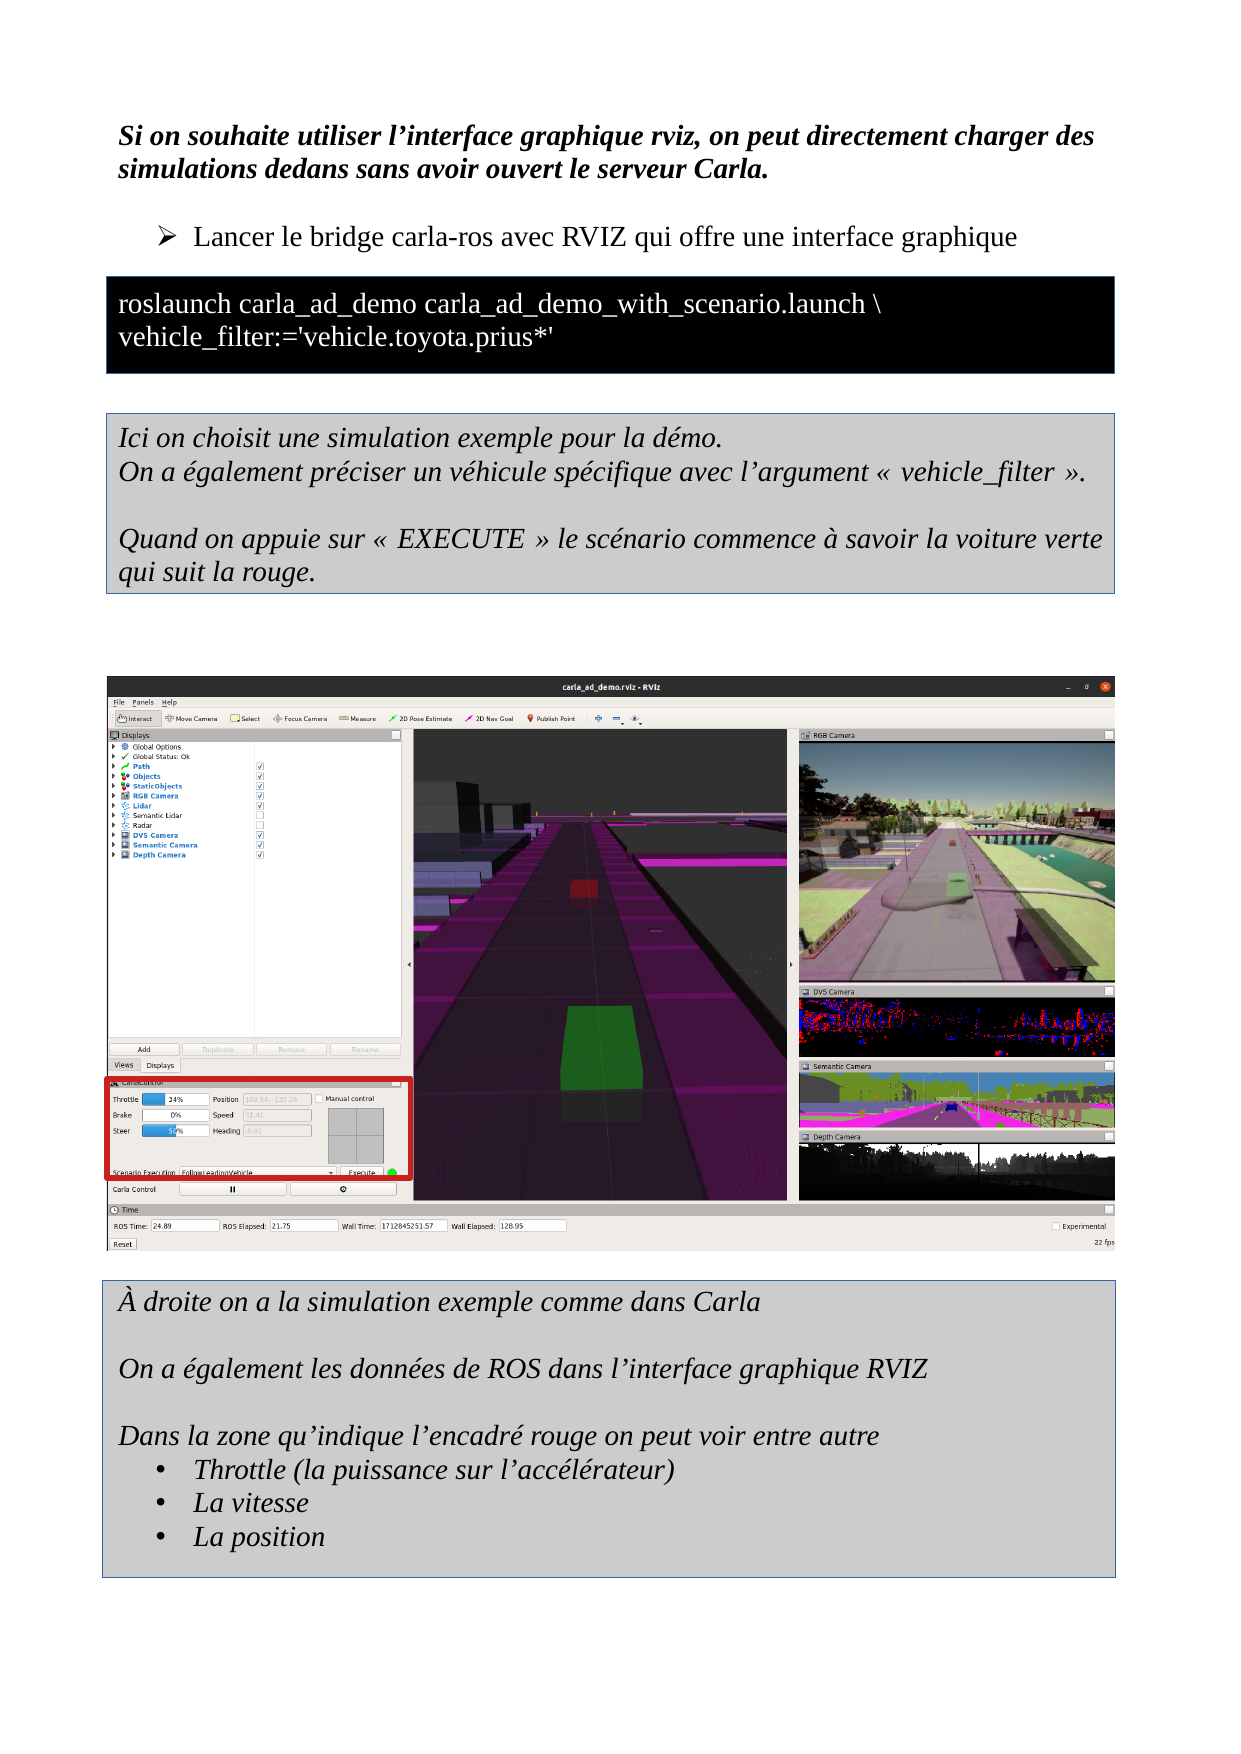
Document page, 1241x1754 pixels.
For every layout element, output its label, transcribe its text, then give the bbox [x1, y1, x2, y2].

text Si on souhaite utiliser l’interface graphique rviz, on peut directement charger des simulations dedans sans avoir ouvert le serveur Carla. [118, 118, 1122, 185]
picture [106, 676, 1115, 1251]
list Lancer le bridge carla-ros avec RVIZ qui offre une interface graphique [156, 219, 1122, 252]
picture [110, 1082, 408, 1175]
